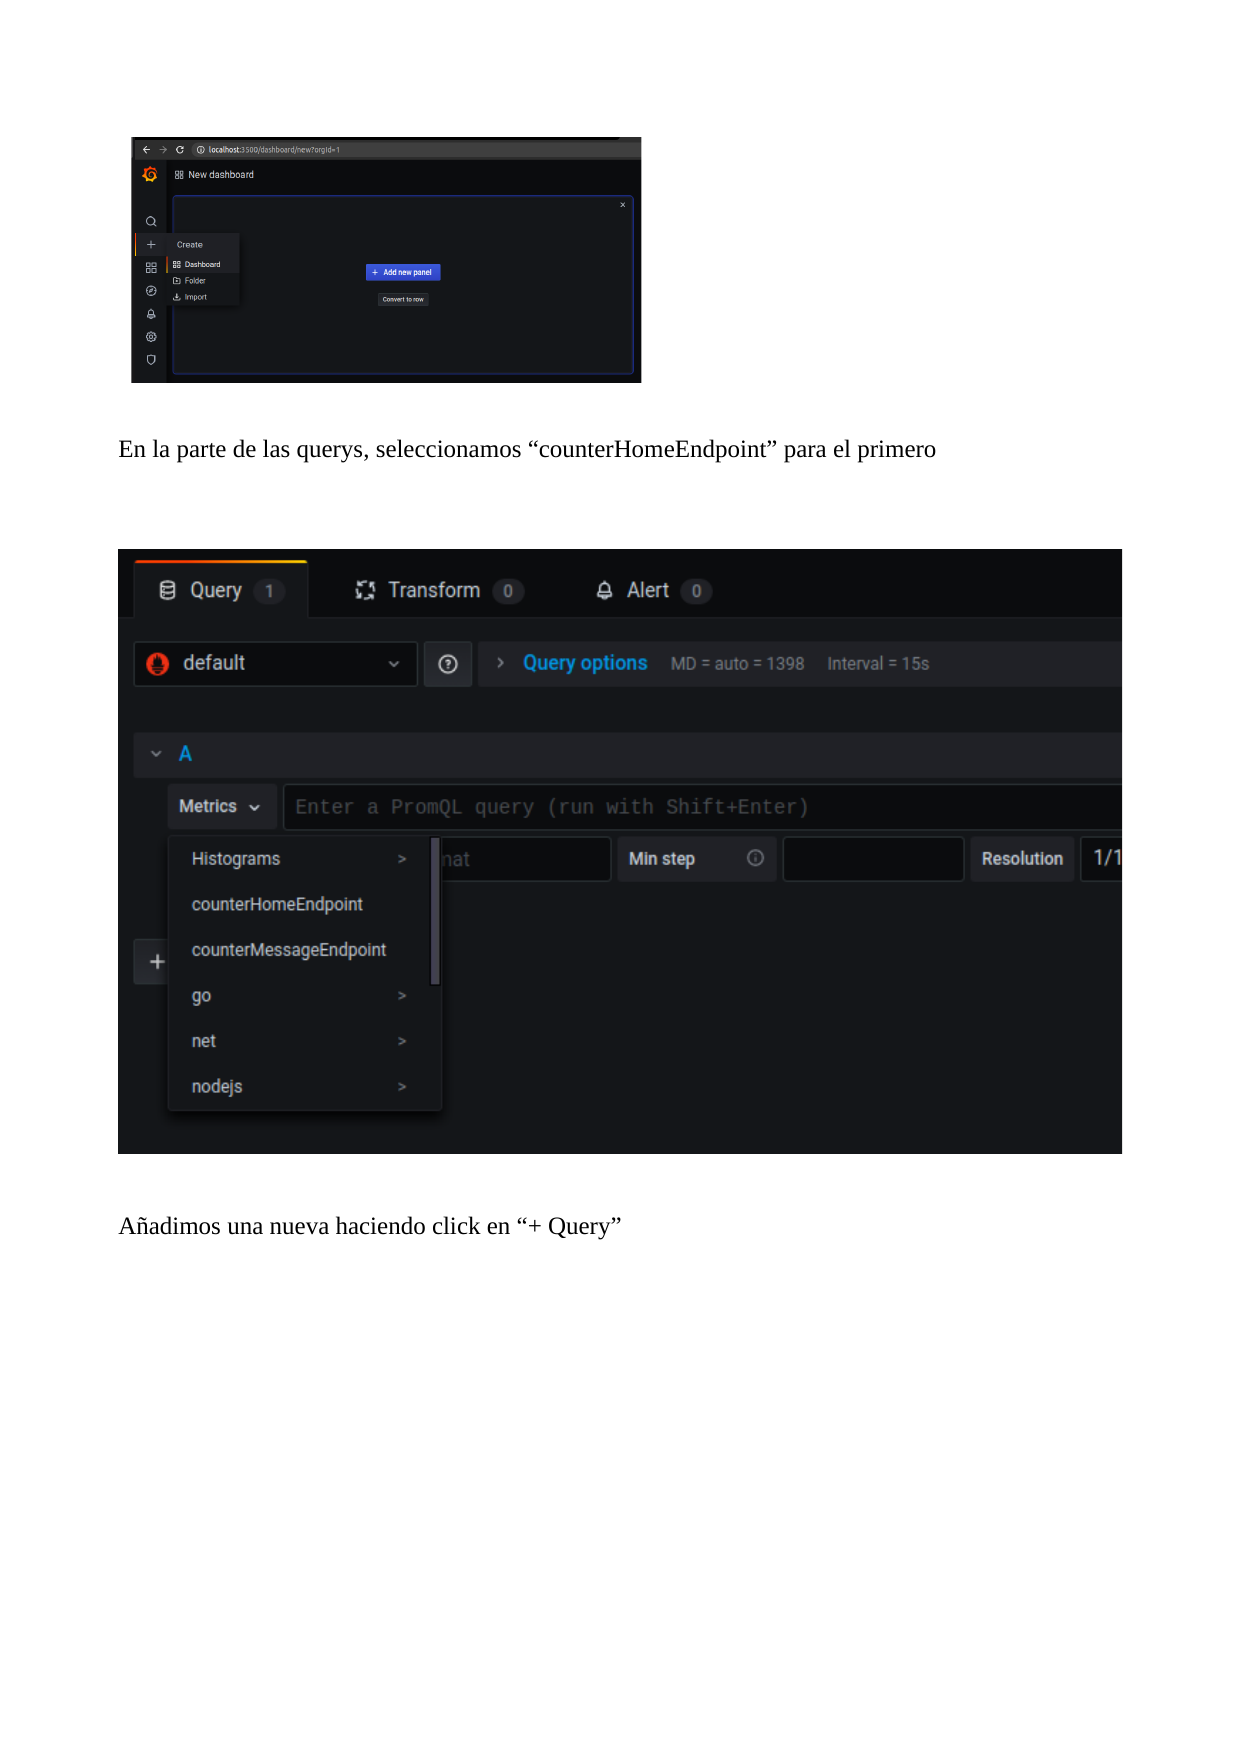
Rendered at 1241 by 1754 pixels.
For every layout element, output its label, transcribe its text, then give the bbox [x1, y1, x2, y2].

text En la parte de las querys, seleccionamos “counterHomeEndpoint” para el primero [118, 434, 1122, 463]
text Añadimos una nueva haciendo click en “+ Query” [118, 1211, 1122, 1240]
picture [131, 137, 209, 275]
picture [118, 549, 1123, 1154]
